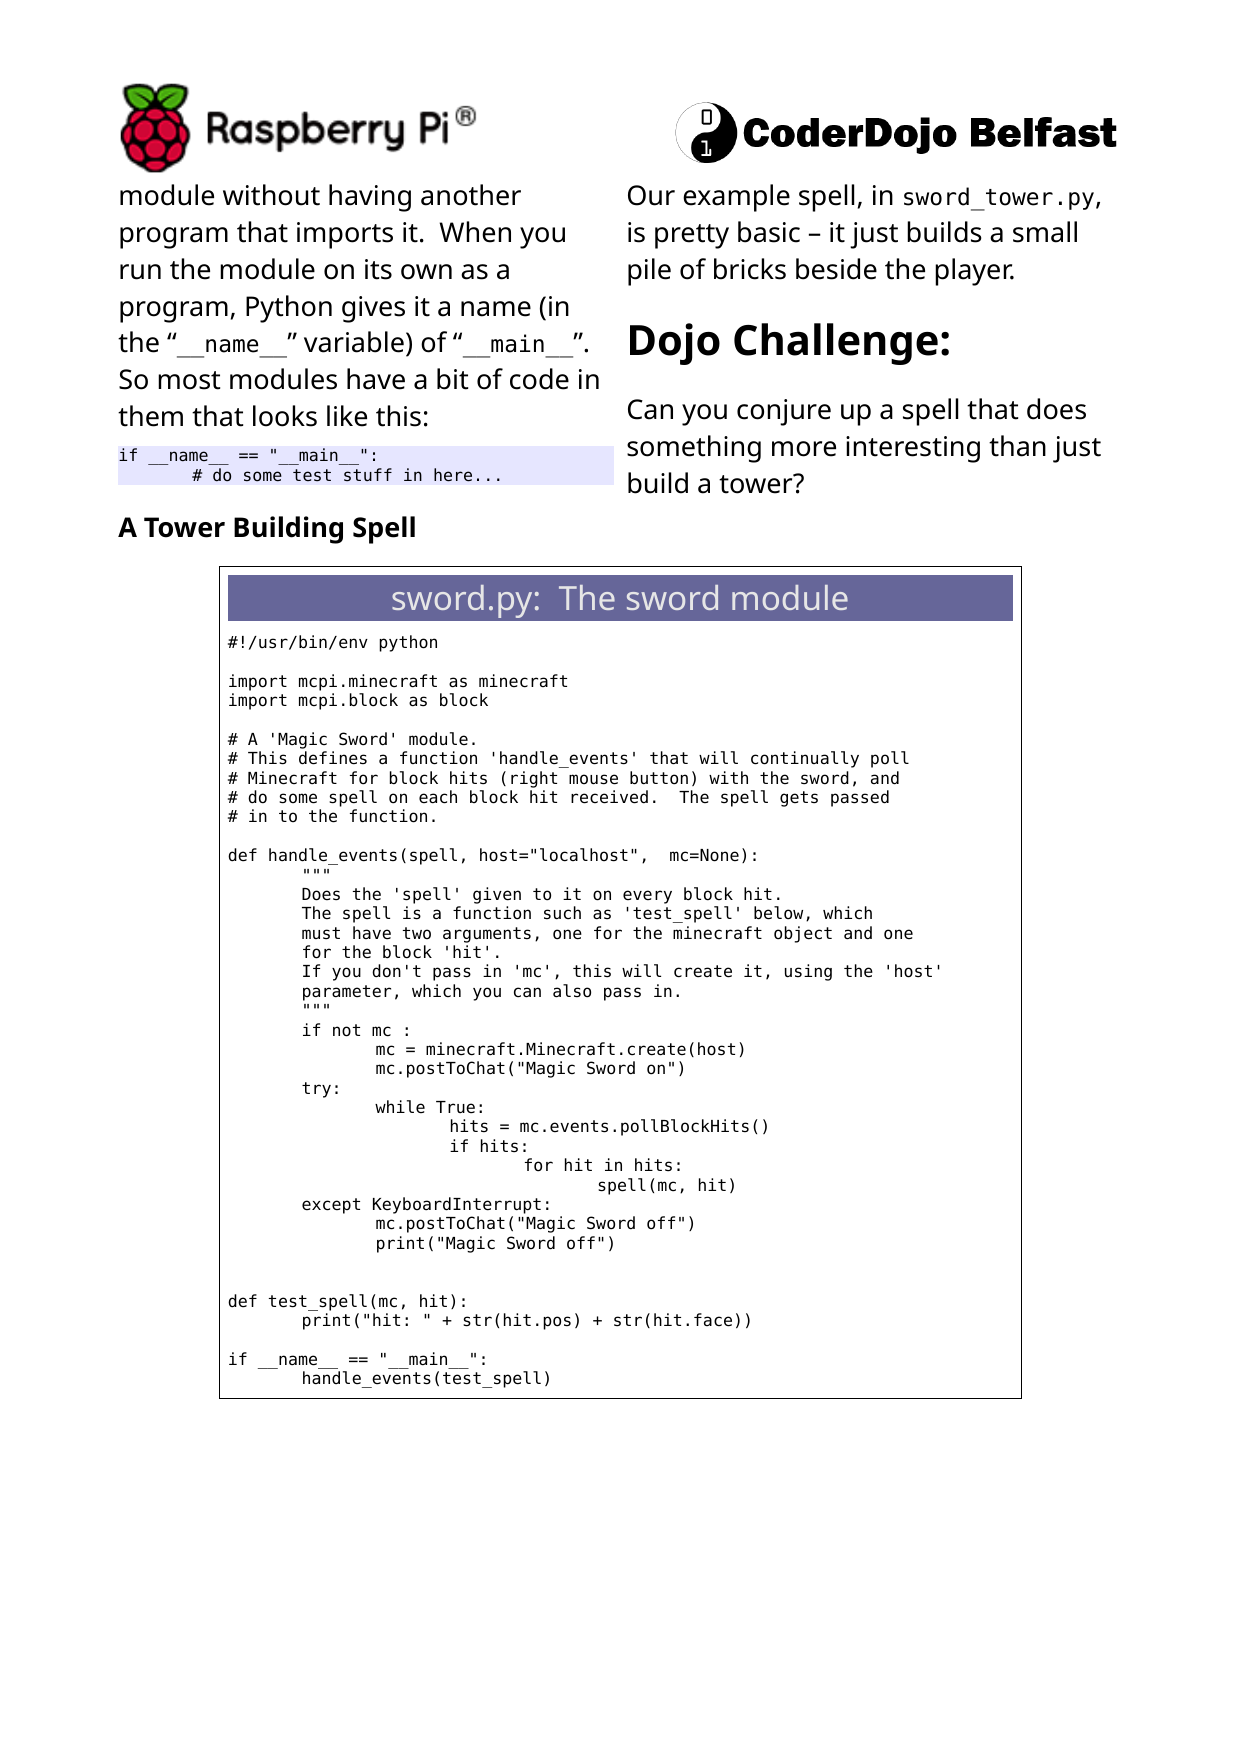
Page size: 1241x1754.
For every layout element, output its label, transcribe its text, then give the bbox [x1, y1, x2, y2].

picture [672, 100, 1125, 166]
text # in to the function. [228, 807, 1013, 827]
text def test_spell(mc, hit): [228, 1292, 1013, 1311]
text """ [228, 1001, 1013, 1021]
text Our example spell, in sword_tower.py, is pretty basic – it just builds a small pile of bricks beside the player. [626, 176, 1122, 287]
text # do some spell on each block hit received. The spell gets passed [228, 788, 1013, 807]
text """ [228, 866, 1013, 885]
text for the block 'hit'. [228, 943, 1013, 962]
text except KeyboardInterrupt: [228, 1195, 1013, 1214]
text try: [228, 1079, 1013, 1098]
text # This defines a function 'handle_events' that will continually poll [228, 749, 1013, 769]
text mc.postToChat("Magic Sword on") [228, 1059, 1013, 1079]
text # A 'Magic Sword' module. [228, 730, 1013, 749]
text for hit in hits: [228, 1156, 1013, 1176]
text # Minecraft for block hits (right mouse button) with the sword, and [228, 769, 1013, 788]
text Does the 'spell' given to it on every block hit. [228, 885, 1013, 904]
subtitle Dojo Challenge: [626, 311, 1122, 367]
text sword.py: The sword module [228, 575, 1013, 621]
text hits = mc.events.pollBlockHits() [228, 1117, 1013, 1137]
text while True: [228, 1098, 1013, 1117]
text import mcpi.minecraft as minecraft [228, 672, 1013, 691]
text If you don't pass in 'mc', this will create it, using the 'host' [228, 962, 1013, 982]
text if not mc : [228, 1021, 1013, 1040]
picture [119, 82, 478, 175]
text module without having another program that imports it. When you run the module on its own as a program, Python gives it a name (in the “__name__” variable) of “__main__”. So most modules have a bit of code in them that looks like this: [118, 176, 614, 434]
text must have two arguments, one for the minecraft object and one [228, 924, 1013, 943]
text mc.postToChat("Magic Sword off") [228, 1214, 1013, 1234]
text #!/usr/bin/env python [228, 633, 1013, 652]
text Can you conjure up a spell that does something more interesting than just build a tower? [626, 391, 1122, 501]
text print("hit: " + str(hit.pos) + str(hit.face)) [228, 1311, 1013, 1331]
text A Tower Building Spell [118, 508, 614, 545]
text if hits: [228, 1137, 1013, 1156]
text spell(mc, hit) [228, 1176, 1013, 1195]
text if __name__ == "__main__": [118, 446, 614, 466]
text mc = minecraft.Minecraft.create(host) [228, 1040, 1013, 1059]
text print("Magic Sword off") [228, 1234, 1013, 1253]
text parameter, which you can also pass in. [228, 982, 1013, 1001]
text handle_events(test_spell) [228, 1369, 1013, 1389]
text if __name__ == "__main__": [228, 1350, 1013, 1369]
text # do some test stuff in here... [118, 466, 614, 485]
text The spell is a function such as 'test_spell' below, which [228, 904, 1013, 924]
text def handle_events(spell, host="localhost", mc=None): [228, 846, 1013, 866]
text import mcpi.block as block [228, 691, 1013, 711]
